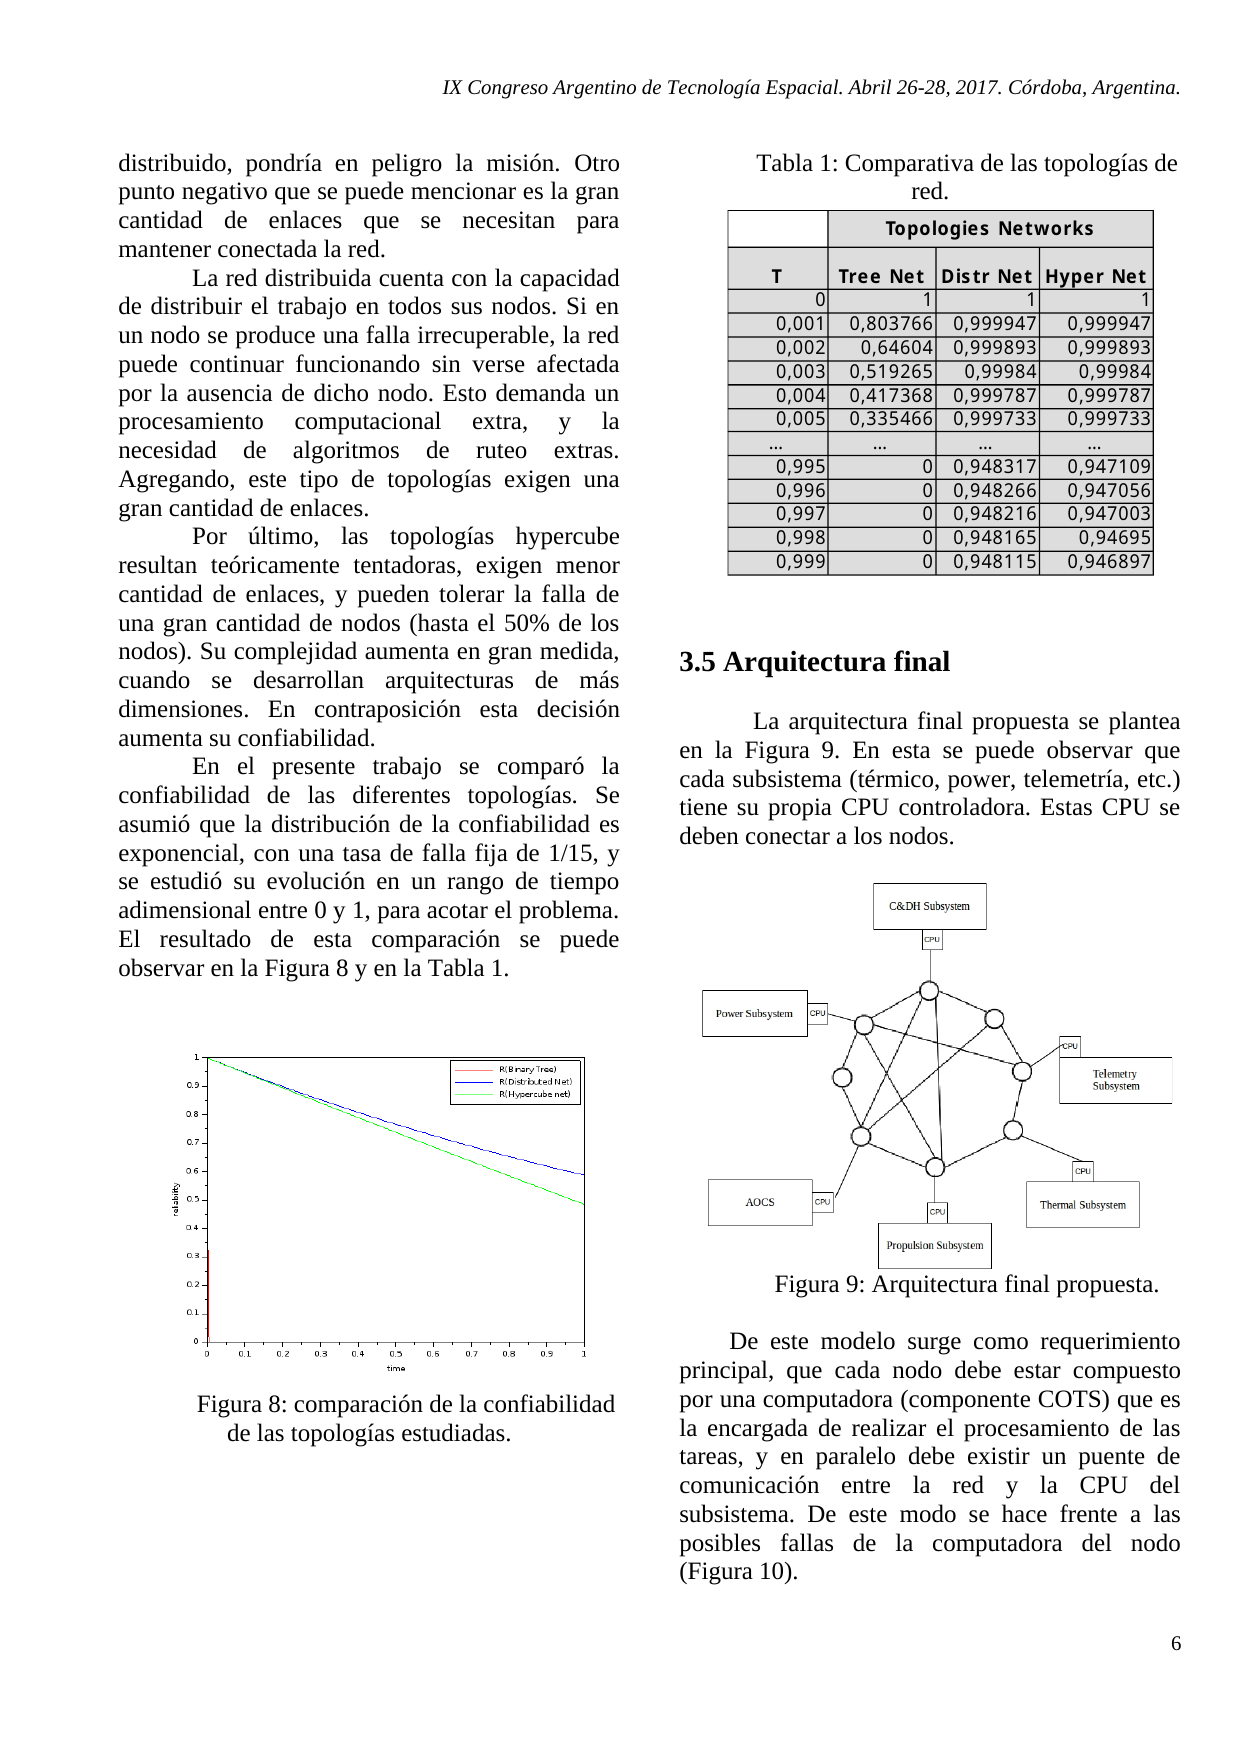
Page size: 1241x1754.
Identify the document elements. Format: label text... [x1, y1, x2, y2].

text En el presente trabajo se comparó la confiabilidad de las diferentes topologías. Se asumió que la distribución de la confiabilidad es exponencial, con una tasa de falla fija de 1/15, y se estudió su evolución en un rango de tiempo adimensional entre 0 y 1, para acotar el problema. El resultado de esta comparación se puede observar en la Figura 8 y en la Tabla 1. [118, 751, 620, 981]
text 3.5 Arquitectura final [679, 644, 1181, 677]
picture [702, 883, 1173, 1269]
text La red distribuida cuenta con la capacidad de distribuir el trabajo en todos sus nodos. Si en un nodo se produce una falla irrecuperable, la red puede continuar funcionando sin verse afectada por la ausencia de dicho nodo. Esto demanda un procesamiento computacional extra, y la necesidad de algoritmos de ruteo extras. Agregando, este tipo de topologías exigen una gran cantidad de enlaces. [118, 263, 620, 521]
picture [144, 1010, 647, 1389]
text De este modelo surge como requerimiento principal, que cada nodo debe estar compuesto por una computadora (componente COTS) que es la encargada de realizar el procesamiento de las tareas, y en paralelo debe existir un puente de comunicación entre la red y la CPU del subsistema. De este modo se hace frente a las posibles fallas de la computadora del nodo (Figura 10). [679, 1326, 1181, 1585]
text Tabla 1: Comparativa de las topologías de red. [679, 148, 1181, 205]
text Por último, las topologías hypercube resultan teóricamente tentadoras, exigen menor cantidad de enlaces, y pueden tolerar la falla de una gran cantidad de nodos (hasta el 50% de los nodos). Su complejidad aumenta en gran medida, cuando se desarrollan arquitecturas de más dimensiones. En contraposición esta decisión aumenta su confiabilidad. [118, 521, 620, 751]
text distribuido, pondría en peligro la misión. Otro punto negativo que se puede mencionar es la gran cantidad de enlaces que se necesitan para mantener conectada la red. [118, 148, 620, 263]
text Figura 9: Arquitectura final propuesta. [679, 879, 1181, 1298]
text Figura 8: comparación de la confiabilidad de las topologías estudiadas. [118, 1006, 620, 1446]
text La arquitectura final propuesta se plantea en la Figura 9. En esta se puede observar que cada subsistema (térmico, power, telemetría, etc.) tiene su propia CPU controladora. Estas CPU se deben conectar a los nodos. [679, 706, 1181, 850]
